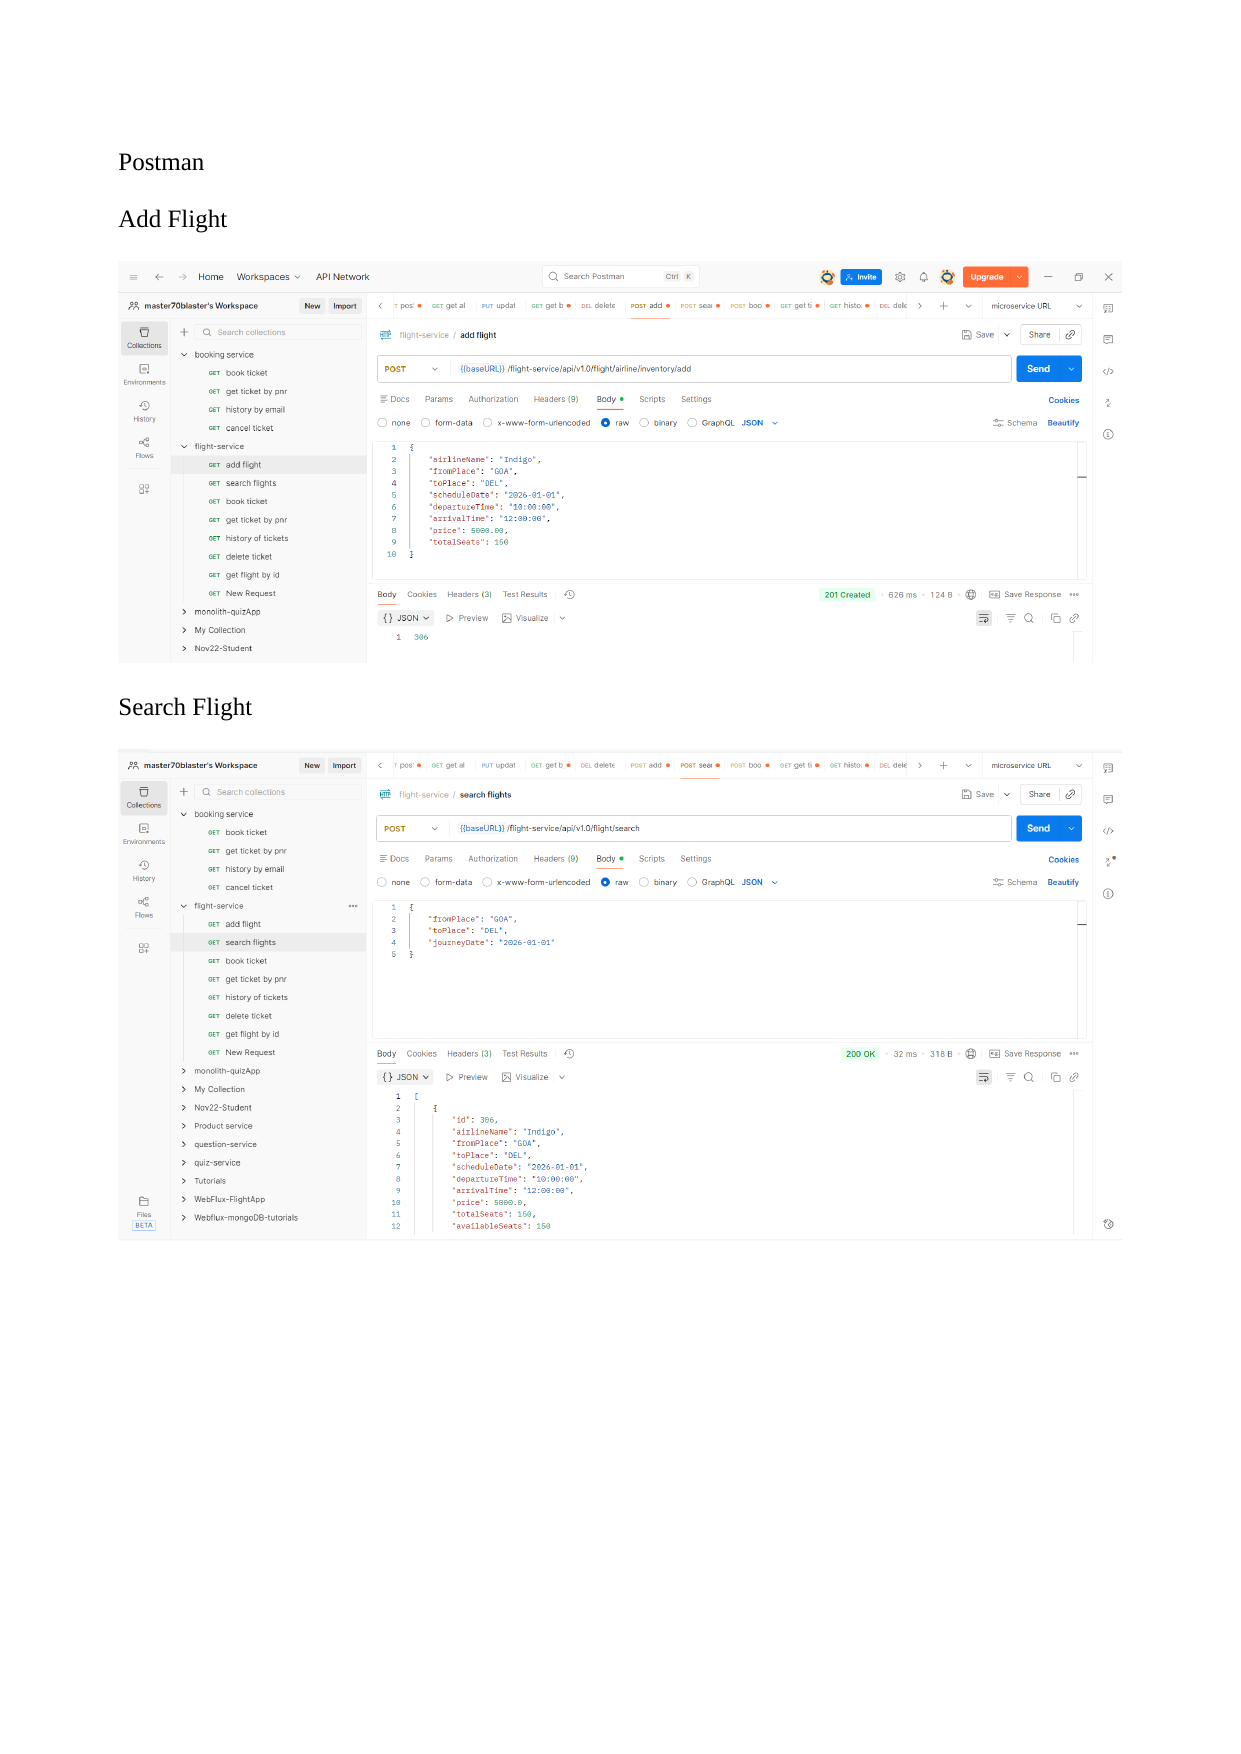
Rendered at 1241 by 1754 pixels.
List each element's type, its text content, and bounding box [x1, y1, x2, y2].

text Postman [118, 147, 1122, 176]
text Add Flight [118, 204, 1122, 233]
picture [118, 261, 1123, 663]
text Search Flight [118, 692, 1122, 721]
picture [118, 749, 1123, 1241]
